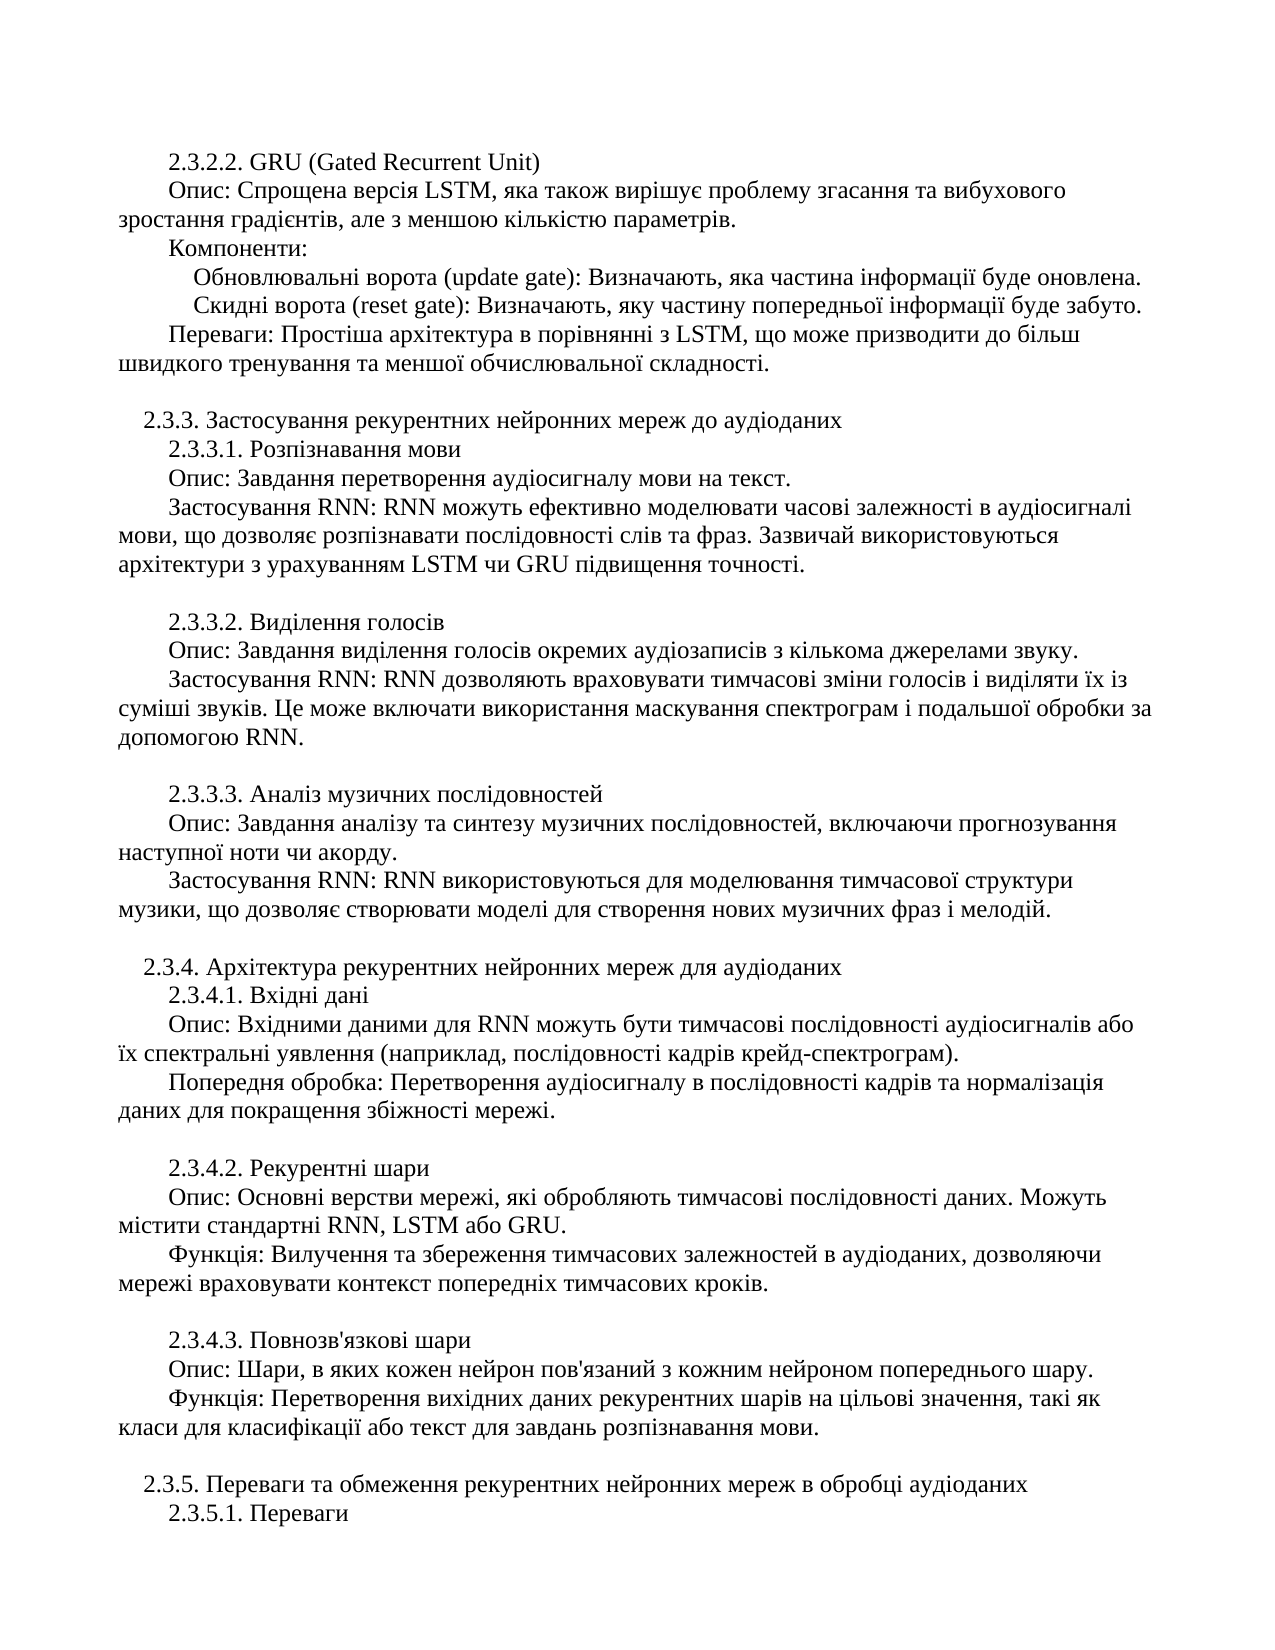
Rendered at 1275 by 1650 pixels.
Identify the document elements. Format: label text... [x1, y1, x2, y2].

text 2.3.3.1. Розпізнавання мови [118, 434, 1157, 463]
text 2.3.4.3. Повнозв'язкові шари [118, 1326, 1157, 1354]
text Функція: Перетворення вихідних даних рекурентних шарів на цільові значення, такі як класи для класифікації або текст для завдань розпізнавання мови. [118, 1383, 1157, 1441]
text Скидні ворота (reset gate): Визначають, яку частину попередньої інформації буде забуто. [118, 291, 1157, 319]
text Опис: Завдання виділення голосів окремих аудіозаписів з кількома джерелами звуку. [118, 636, 1157, 664]
text Опис: Основні верстви мережі, які обробляють тимчасові послідовності даних. Можуть містити стандартні RNN, LSTM або GRU. [118, 1182, 1157, 1239]
text 2.3.3.3. Аналіз музичних послідовностей [118, 779, 1157, 808]
text 2.3.5. Переваги та обмеження рекурентних нейронних мереж в обробці аудіоданих [118, 1469, 1157, 1498]
text Опис: Завдання перетворення аудіосигналу мови на текст. [118, 463, 1157, 492]
text 2.3.3.2. Виділення голосів [118, 607, 1157, 636]
text Опис: Вхідними даними для RNN можуть бути тимчасові послідовності аудіосигналів або їх спектральні уявлення (наприклад, послідовності кадрів крейд-спектрограм). [118, 1009, 1157, 1067]
text Опис: Завдання аналізу та синтезу музичних послідовностей, включаючи прогнозування наступної ноти чи акорду. [118, 808, 1157, 866]
text Функція: Вилучення та збереження тимчасових залежностей в аудіоданих, дозволяючи мережі враховувати контекст попередніх тимчасових кроків. [118, 1239, 1157, 1297]
text Опис: Спрощена версія LSTM, яка також вирішує проблему згасання та вибухового зростання градієнтів, але з меншою кількістю параметрів. [118, 176, 1157, 233]
text Опис: Шари, в яких кожен нейрон пов'язаний з кожним нейроном попереднього шару. [118, 1354, 1157, 1383]
text 2.3.2.2. GRU (Gated Recurrent Unit) [118, 147, 1157, 176]
text 2.3.4.2. Рекурентні шари [118, 1153, 1157, 1182]
text Обновлювальні ворота (update gate): Визначають, яка частина інформації буде оновлена. [118, 262, 1157, 291]
text 2.3.4.1. Вхідні дані [118, 981, 1157, 1009]
text 2.3.4. Архітектура рекурентних нейронних мереж для аудіоданих [118, 952, 1157, 981]
text 2.3.3. Застосування рекурентних нейронних мереж до аудіоданих [118, 406, 1157, 434]
text Попередня обробка: Перетворення аудіосигналу в послідовності кадрів та нормалізація даних для покращення збіжності мережі. [118, 1067, 1157, 1124]
text Застосування RNN: RNN використовуються для моделювання тимчасової структури музики, що дозволяє створювати моделі для створення нових музичних фраз і мелодій. [118, 866, 1157, 923]
text Застосування RNN: RNN дозволяють враховувати тимчасові зміни голосів і виділяти їх із суміші звуків. Це може включати використання маскування спектрограм і подальшої обробки за допомогою RNN. [118, 664, 1157, 751]
text Застосування RNN: RNN можуть ефективно моделювати часові залежності в аудіосигналі мови, що дозволяє розпізнавати послідовності слів та фраз. Зазвичай використовуються архітектури з урахуванням LSTM чи GRU підвищення точності. [118, 492, 1157, 578]
text Переваги: ​​Простіша архітектура в порівнянні з LSTM, що може призводити до більш швидкого тренування та меншої обчислювальної складності. [118, 319, 1157, 377]
text 2.3.5.1. Переваги [118, 1498, 1157, 1527]
text Компоненти: [118, 233, 1157, 262]
